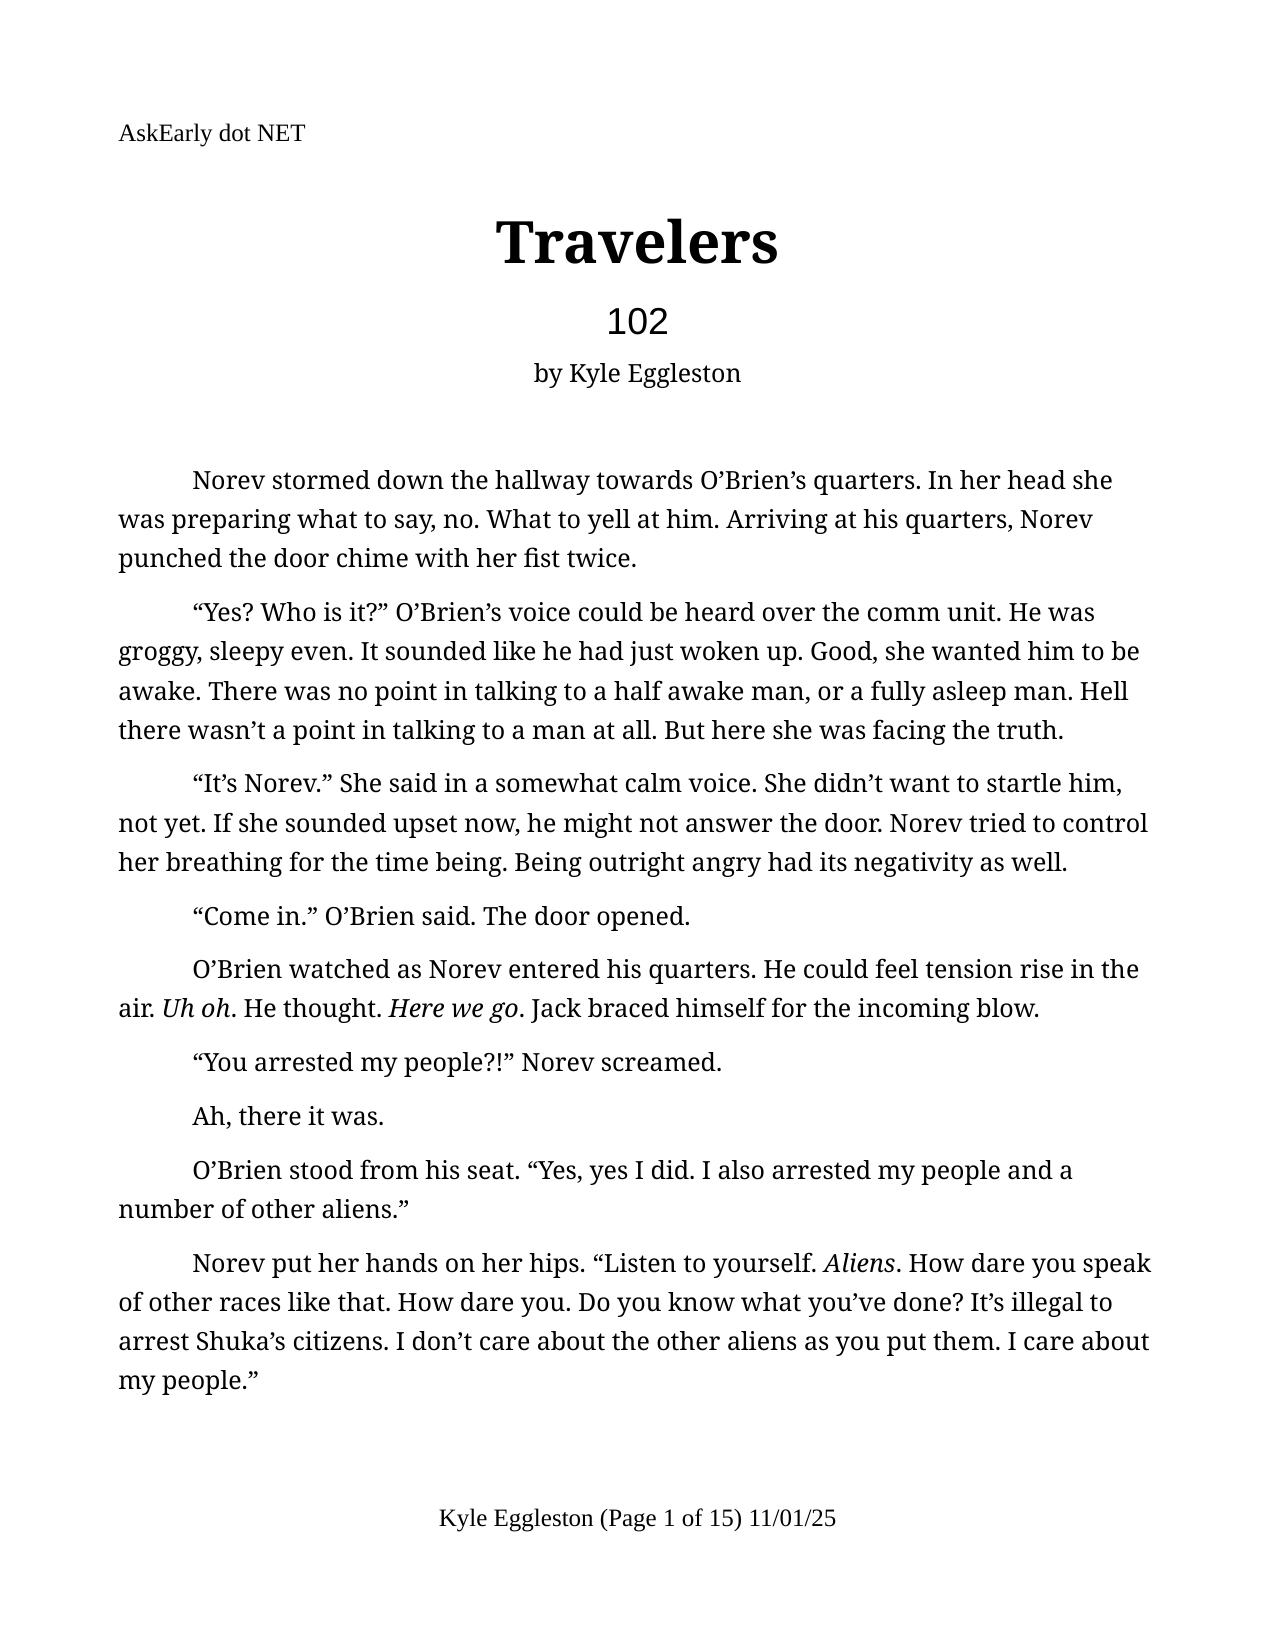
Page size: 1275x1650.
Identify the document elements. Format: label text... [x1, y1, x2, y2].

text Norev stormed down the hallway towards O’Brien’s quarters. In her head she was preparing what to say, no. What to yell at him. Arriving at his quarters, Norev punched the door chime with her fist twice. [118, 463, 1157, 575]
text O’Brien stood from his seat. “Yes, yes I did. I also arrested my people and a number of other aliens.” [118, 1152, 1157, 1226]
text “You arrested my people?!” Norev screamed. [118, 1045, 1157, 1079]
title Travelers [118, 201, 1157, 281]
text “It’s Norev.” She said in a somewhat calm voice. She didn’t want to startle him, not yet. If she sounded upset now, he might not answer the door. Norev tried to control her breathing for the time being. Being outright angry had its negativity as well. [118, 766, 1157, 878]
text “Yes? Who is it?” O’Brien’s voice could be heard over the comm unit. He was groggy, sleepy even. It sounded like he had just woken up. Good, she wanted him to be awake. There was no point in talking to a half awake man, or a fully asleep man. Hell there wasn’t a point in talking to a man at all. But here she was facing the truth. [118, 595, 1157, 746]
text by Kyle Eggleston [118, 355, 1157, 389]
text O’Brien watched as Norev entered his quarters. He could feel tension rise in the air. Uh oh. He thought. Here we go. Jack braced himself for the incoming blow. [118, 952, 1157, 1025]
subtitle 102 [118, 299, 1157, 343]
text Ah, there it was. [118, 1098, 1157, 1133]
text “Come in.” O’Brien said. The door opened. [118, 898, 1157, 932]
text Norev put her hands on her hips. “Listen to yourself. Aliens. How dare you speak of other races like that. How dare you. Do you know what you’ve done? It’s illegal to arrest Shuka’s citizens. I don’t care about the other aliens as you put them. I care about my people.” [118, 1245, 1157, 1397]
